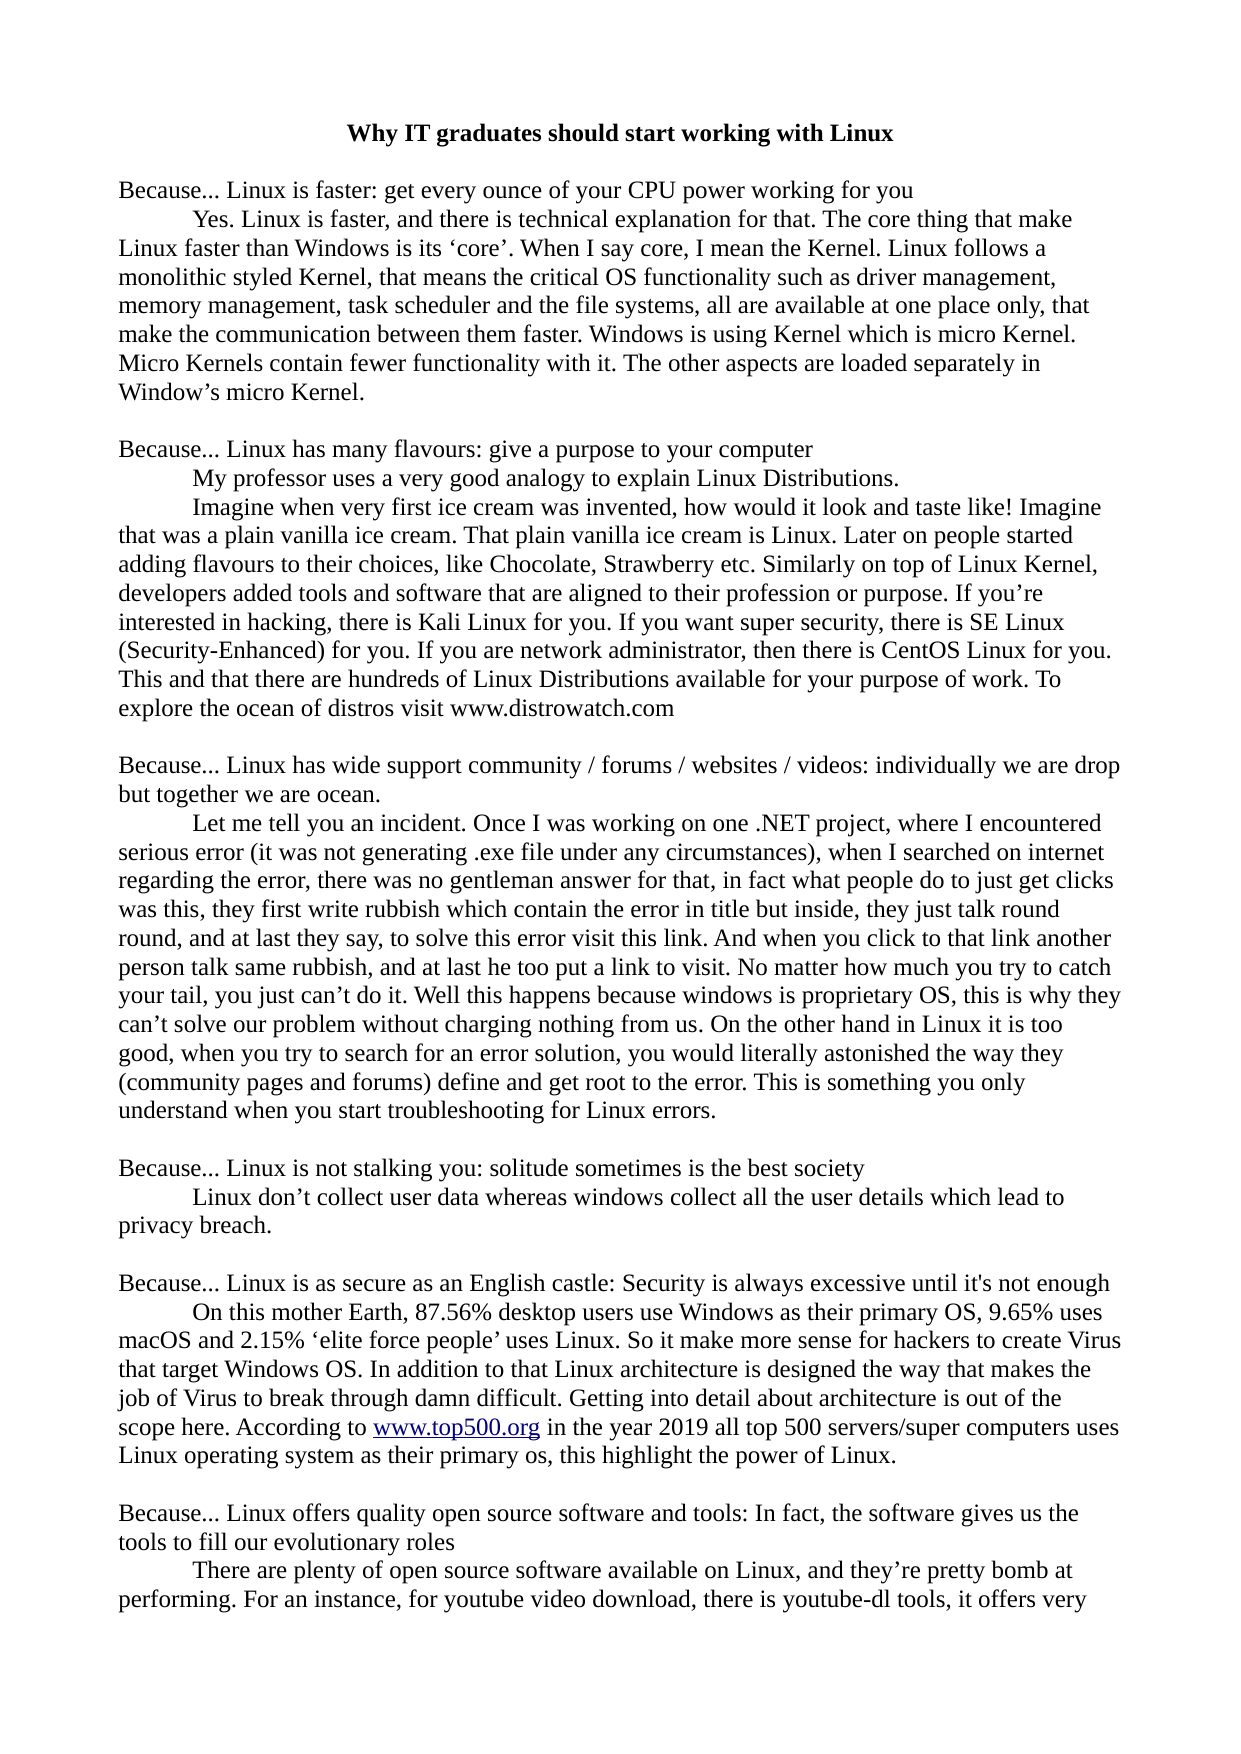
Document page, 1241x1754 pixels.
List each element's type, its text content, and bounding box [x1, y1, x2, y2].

text Linux don’t collect user data whereas windows collect all the user details which lead to privacy breach. [118, 1182, 1122, 1239]
text On this mother Earth, 87.56% desktop users use Windows as their primary OS, 9.65% uses macOS and 2.15% ‘elite force people’ uses Linux. So it make more sense for hackers to create Virus that target Windows OS. In addition to that Linux architecture is designed the way that makes the job of Virus to break through damn difficult. Getting into detail about architecture is out of the scope here. According to www.top500.org in the year 2019 all top 500 servers/super computers uses Linux operating system as their primary os, this highlight the power of Linux. [118, 1297, 1122, 1469]
text Because... Linux offers quality open source software and tools: In fact, the software gives us the tools to fill our evolutionary roles [118, 1498, 1122, 1556]
text Because... Linux is not stalking you: solitude sometimes is the best society [118, 1153, 1122, 1182]
text Because... Linux has wide support community / forums / websites / videos: individually we are drop but together we are ocean. [118, 751, 1122, 808]
text Because... Linux is faster: get every ounce of your CPU power working for you [118, 176, 1122, 204]
text Why IT graduates should start working with Linux [118, 118, 1122, 147]
text Imagine when very first ice cream was invented, how would it look and taste like! Imagine that was a plain vanilla ice cream. That plain vanilla ice cream is Linux. Later on people started adding flavours to their choices, like Chocolate, Strawberry etc. Similarly on top of Linux Kernel, developers added tools and software that are aligned to their profession or purpose. If you’re interested in hacking, there is Kali Linux for you. If you want super security, there is SE Linux (Security-Enhanced) for you. If you are network administrator, then there is CentOS Linux for you. This and that there are hundreds of Linux Distributions available for your purpose of work. To explore the ocean of distros visit www.distrowatch.com [118, 492, 1122, 722]
text My professor uses a very good analogy to explain Linux Distributions. [118, 463, 1122, 492]
text Because... Linux has many flavours: give a purpose to your computer [118, 434, 1122, 463]
text Because... Linux is as secure as an English castle: Security is always excessive until it's not enough [118, 1268, 1122, 1297]
text There are plenty of open source software available on Linux, and they’re pretty bomb at performing. For an instance, for youtube video download, there is youtube-dl tools, it offers very [118, 1556, 1122, 1613]
text Yes. Linux is faster, and there is technical explanation for that. The core thing that make Linux faster than Windows is its ‘core’. When I say core, I mean the Kernel. Linux follows a monolithic styled Kernel, that means the critical OS functionality such as driver management, memory management, task scheduler and the file systems, all are available at one place only, that make the communication between them faster. Windows is using Kernel which is micro Kernel. Micro Kernels contain fewer functionality with it. The other aspects are loaded separately in Window’s micro Kernel. [118, 204, 1122, 406]
text Let me tell you an incident. Once I was working on one .NET project, where I encountered serious error (it was not generating .exe file under any circumstances), when I searched on internet regarding the error, there was no gentleman answer for that, in fact what people do to just get clicks was this, they first write rubbish which contain the error in title but inside, they just talk round round, and at last they say, to solve this error visit this link. And when you click to that link another person talk same rubbish, and at last he too put a link to visit. No matter how much you try to catch your tail, you just can’t do it. Well this happens because windows is proprietary OS, this is why they can’t solve our problem without charging nothing from us. On the other hand in Linux it is too good, when you try to search for an error solution, you would literally astonished the way they (community pages and forums) define and get root to the error. This is something you only understand when you start troubleshooting for Linux errors. [118, 808, 1122, 1124]
